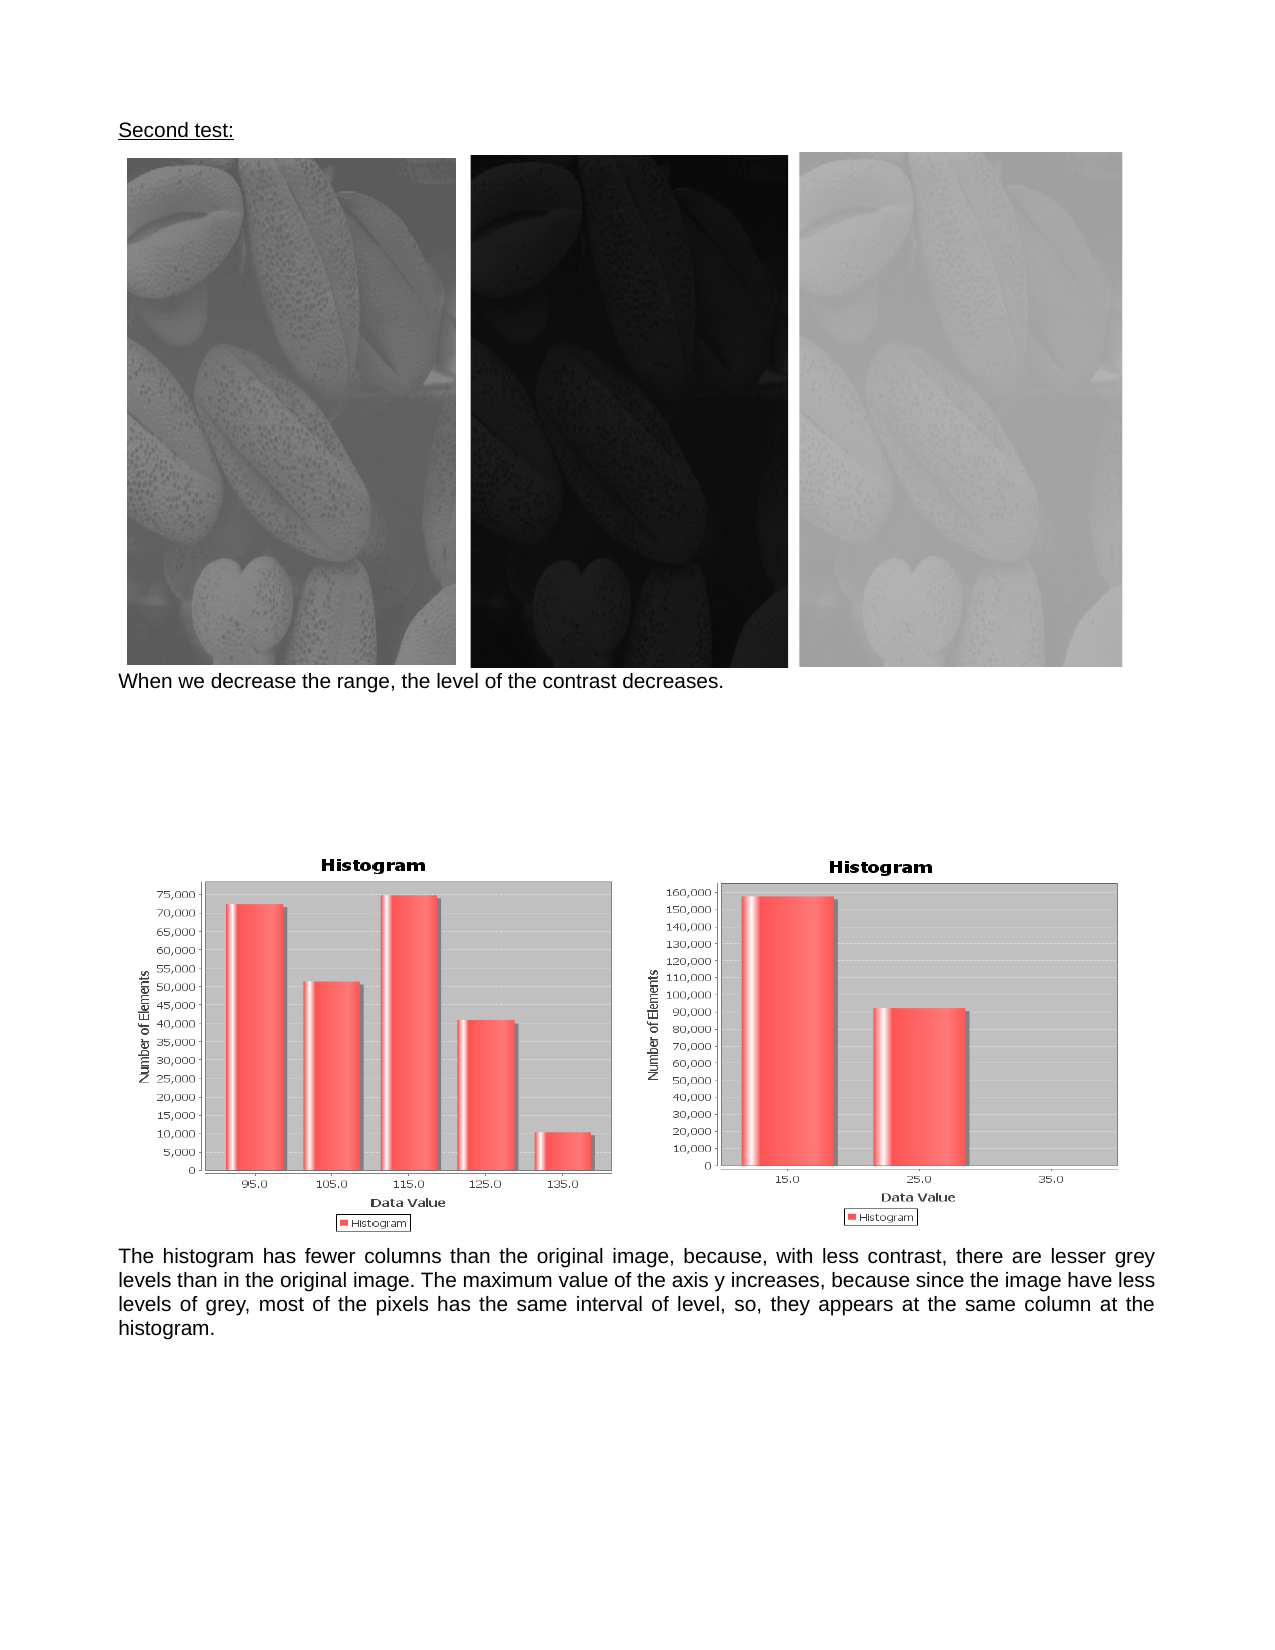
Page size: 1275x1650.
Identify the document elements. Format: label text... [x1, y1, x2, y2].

text The histogram has fewer columns than the original image, because, with less contrast, there are lesser grey levels than in the original image. The maximum value of the axis y increases, because since the image have less levels of grey, most of the pixels has the same interval of level, so, they appears at the same column at the histogram. [118, 1244, 1157, 1340]
text Second test: [118, 118, 1157, 142]
picture [633, 856, 1130, 1226]
picture [127, 158, 456, 665]
text When we decrease the range, the level of the contrast decreases. [118, 669, 1157, 693]
picture [799, 152, 1123, 667]
picture [124, 855, 623, 1232]
picture [470, 155, 789, 668]
